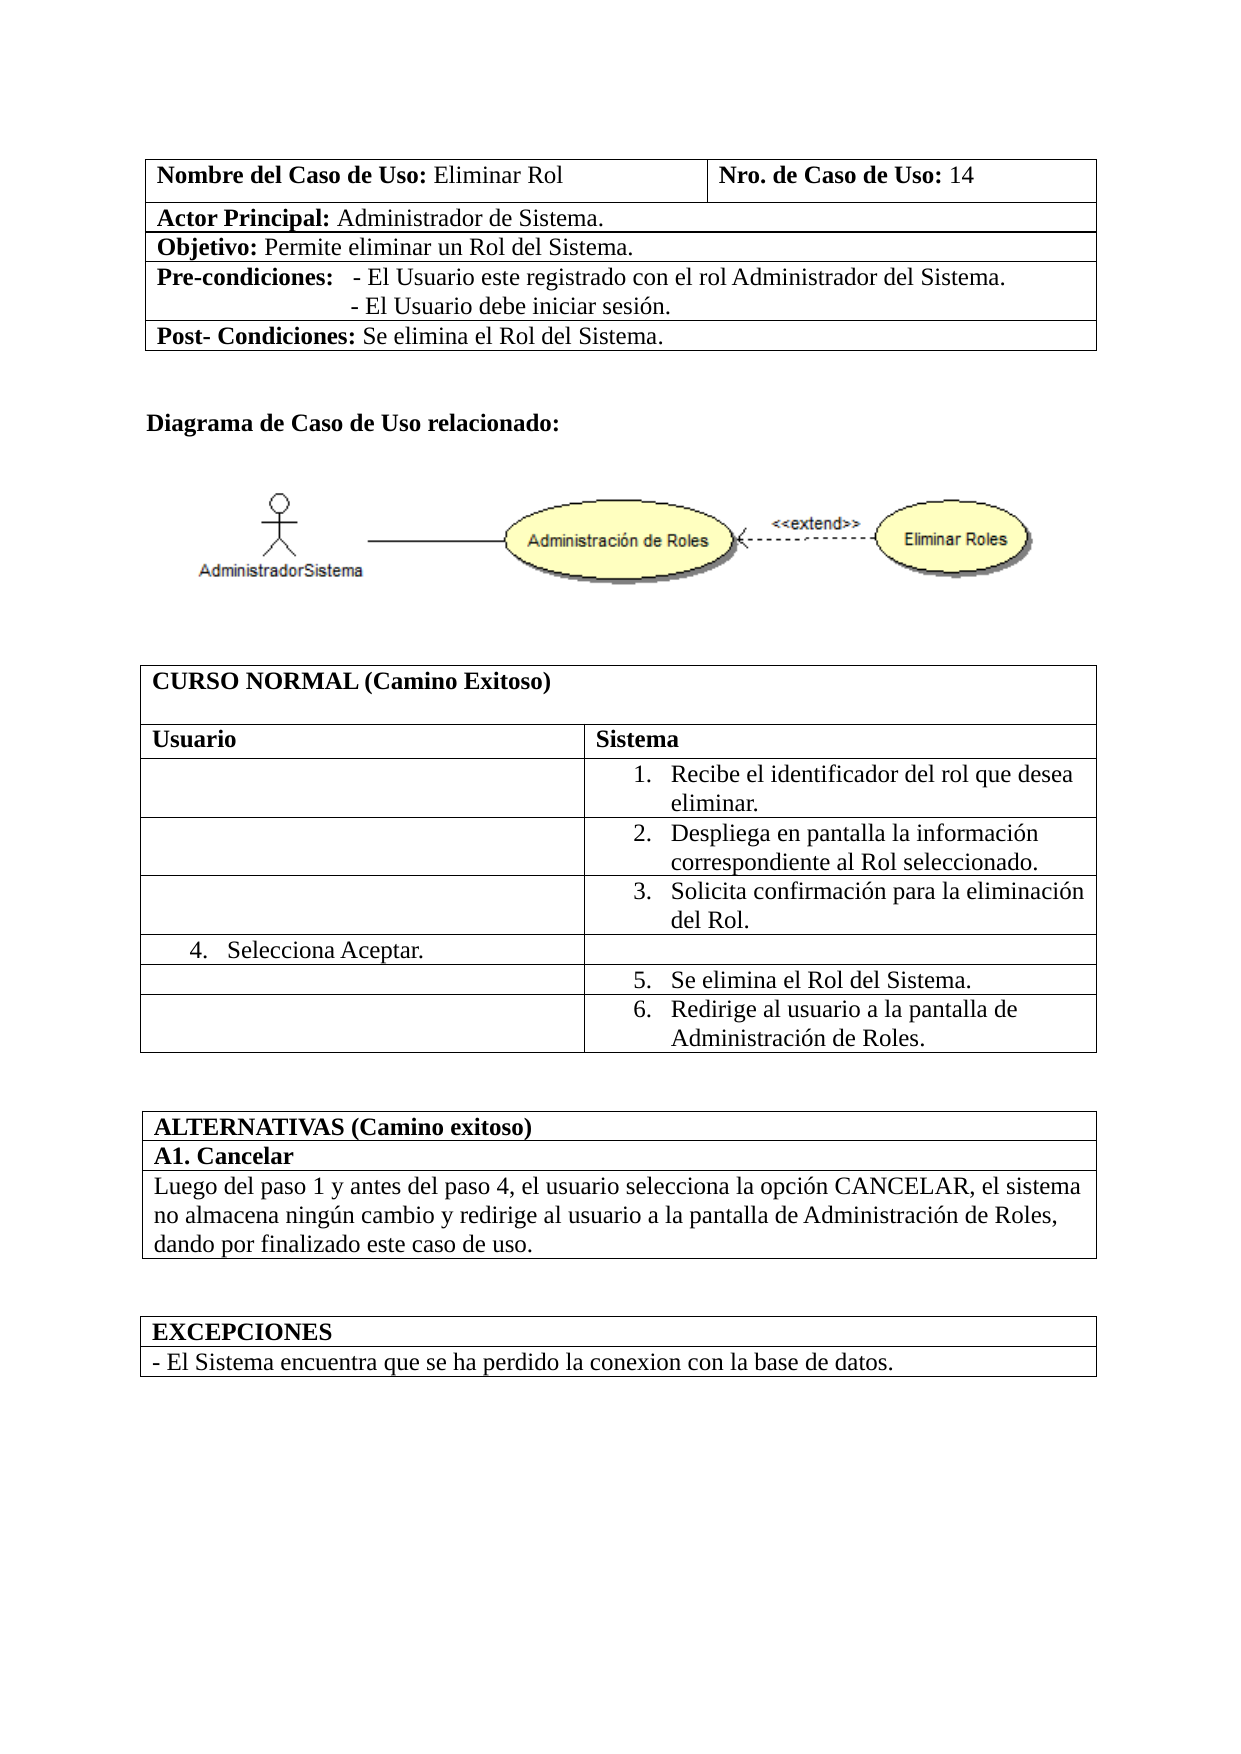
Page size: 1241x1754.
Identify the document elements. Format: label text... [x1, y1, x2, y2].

table_cell Se elimina el Rol del Sistema. [585, 965, 1096, 993]
table_cell [141, 995, 584, 1052]
table_cell Redirige al usuario a la pantalla de Administración de Roles. [585, 995, 1096, 1052]
table_header EXCEPCIONES [141, 1317, 1096, 1346]
table_cell Sistema [585, 725, 1096, 758]
table_cell Post- Condiciones: Se elimina el Rol del Sistema. [146, 321, 1096, 349]
text Diagrama de Caso de Uso relacionado: [118, 408, 1122, 437]
table_header Nro. de Caso de Uso: 14 [708, 160, 1096, 202]
table_cell Recibe el identificador del rol que desea eliminar. [585, 759, 1096, 817]
table_header ALTERNATIVAS (Camino exitoso) [143, 1112, 1096, 1140]
table_cell [585, 935, 1096, 964]
table_cell [141, 876, 584, 934]
table_cell Luego del paso 1 y antes del paso 4, el usuario selecciona la opción CANCELAR, el sistema no almacena ningún cambio y redirige al usuario a la pantalla de Administración de Roles, dando por finalizado este caso de uso. [143, 1171, 1096, 1257]
table_cell Objetivo: Permite eliminar un Rol del Sistema. [146, 233, 1096, 261]
table_header CURSO NORMAL (Camino Exitoso) [141, 666, 1096, 723]
table_cell - El Sistema encuentra que se ha perdido la conexion con la base de datos. [141, 1347, 1096, 1376]
table_cell [141, 818, 584, 875]
table_header Nombre del Caso de Uso: Eliminar Rol [146, 160, 707, 202]
table_cell Actor Principal: Administrador de Sistema. [146, 203, 1096, 231]
table_cell Despliega en pantalla la información correspondiente al Rol seleccionado. [585, 818, 1096, 875]
table_cell [141, 759, 584, 817]
table_cell Pre-condiciones: - El Usuario este registrado con el rol Administrador del Sistema. - El Usuario debe iniciar sesión. [146, 262, 1096, 320]
table_cell [141, 965, 584, 993]
table_cell Solicita confirmación para la eliminación del Rol. [585, 876, 1096, 934]
table_cell Selecciona Aceptar. [141, 935, 584, 964]
picture [196, 470, 1044, 602]
table_cell Usuario [141, 725, 584, 758]
table_cell A1. Cancelar [143, 1141, 1096, 1170]
